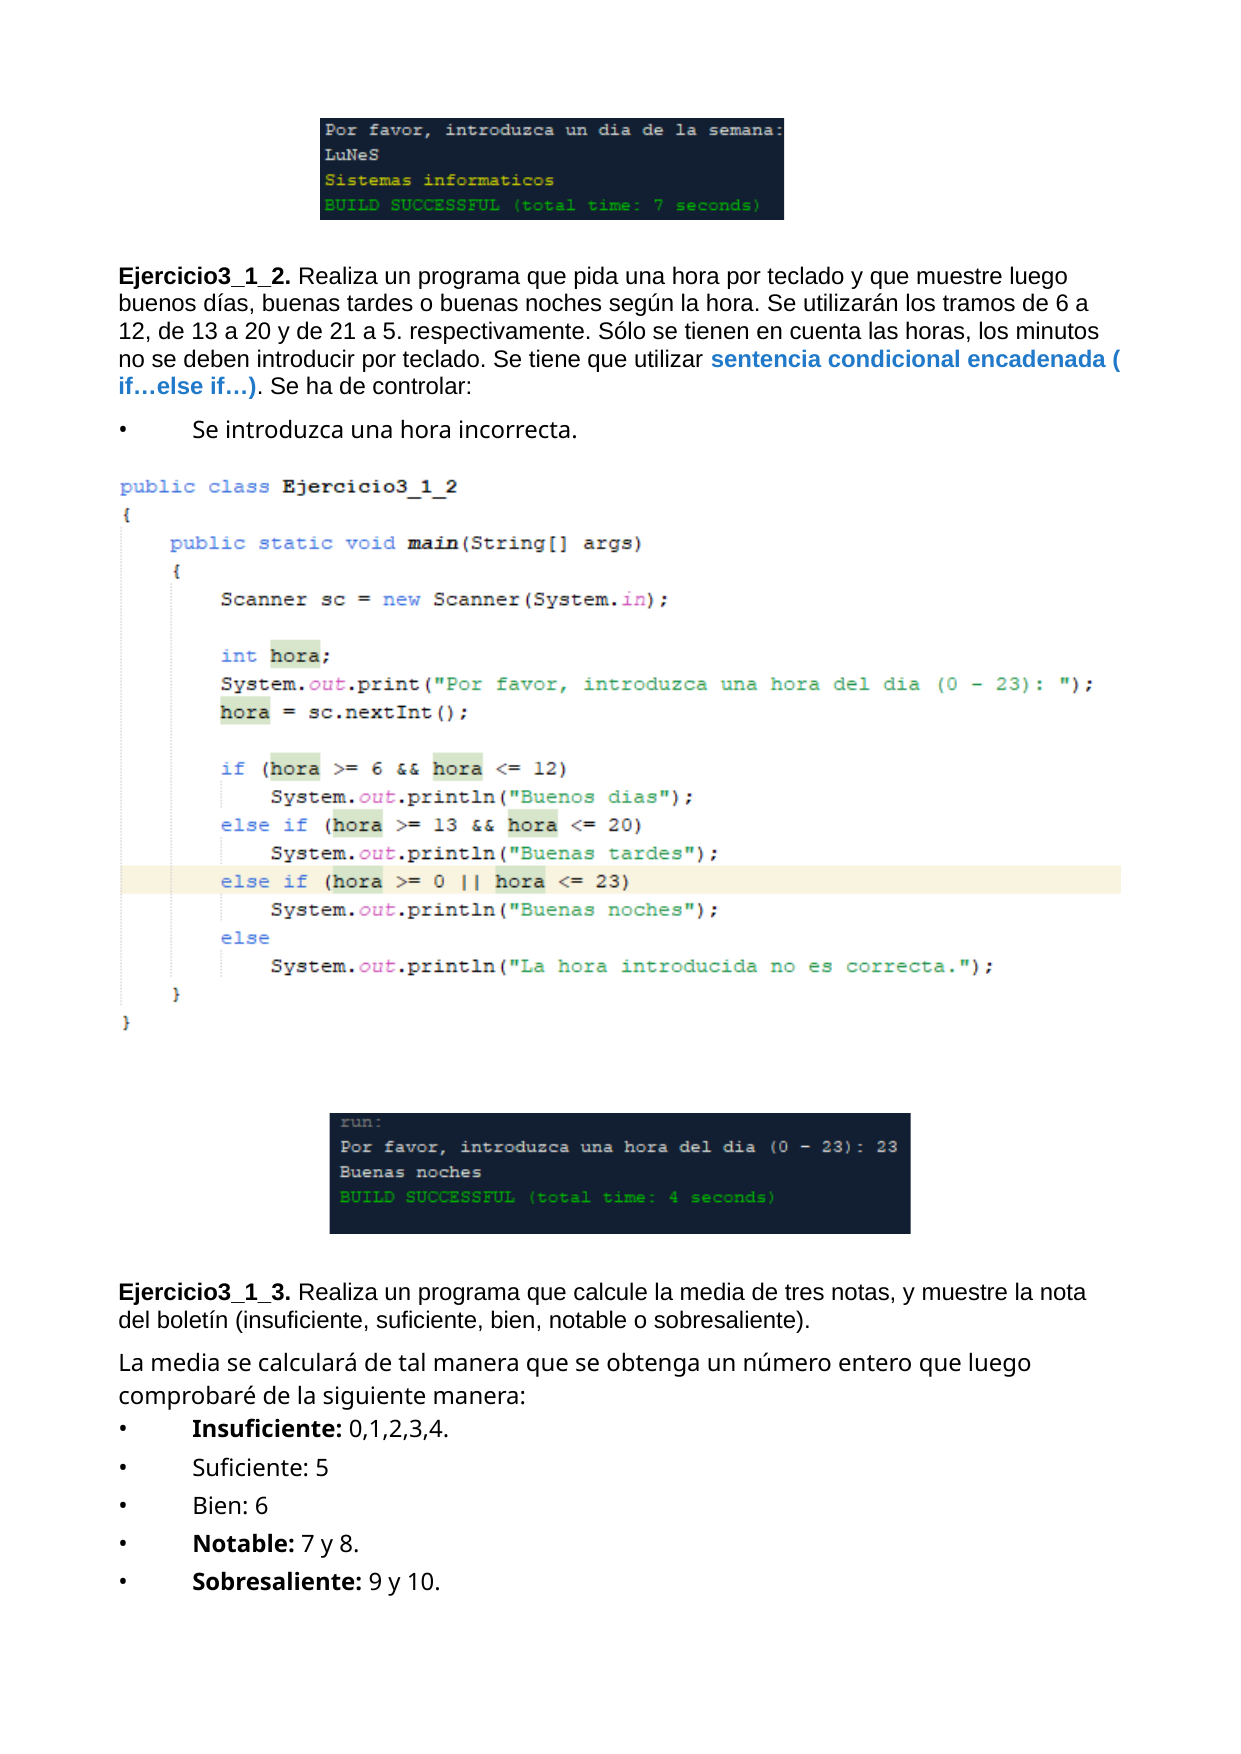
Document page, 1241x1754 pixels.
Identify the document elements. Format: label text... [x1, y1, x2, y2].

picture [320, 118, 785, 220]
subtitle Ejercicio3_1_2. Realiza un programa que pida una hora por teclado y que muestre luego buenos días, buenas tardes o buenas noches según la hora. Se utilizarán los tramos de 6 a 12, de 13 a 20 y de 21 a 5. respectivamente. Sólo se tienen en cuenta las horas, los minutos no se deben introducir por teclado. Se tiene que utilizar sentencia condicional encadenada ( if…else if…). Se ha de controlar: [118, 262, 1122, 400]
picture [329, 1113, 911, 1234]
subtitle Ejercicio3_1_3. Realiza un programa que calcule la media de tres notas, y muestre la nota del boletín (insuficiente, suficiente, bien, notable o sobresaliente). [118, 1278, 1122, 1333]
list Se introduzca una hora incorrecta. [118, 412, 1122, 446]
list Sobresaliente: 9 y 10. [118, 1563, 1122, 1598]
list Suficiente: 5 [118, 1449, 1122, 1483]
list Insuficiente: 0,1,2,3,4. [118, 1411, 1122, 1445]
list Notable: 7 y 8. [118, 1525, 1122, 1559]
text La media se calculará de tal manera que se obtenga un número entero que luego comprobaré de la siguiente manera: [118, 1346, 1122, 1411]
list Bien: 6 [118, 1487, 1122, 1521]
picture [119, 475, 1121, 1057]
